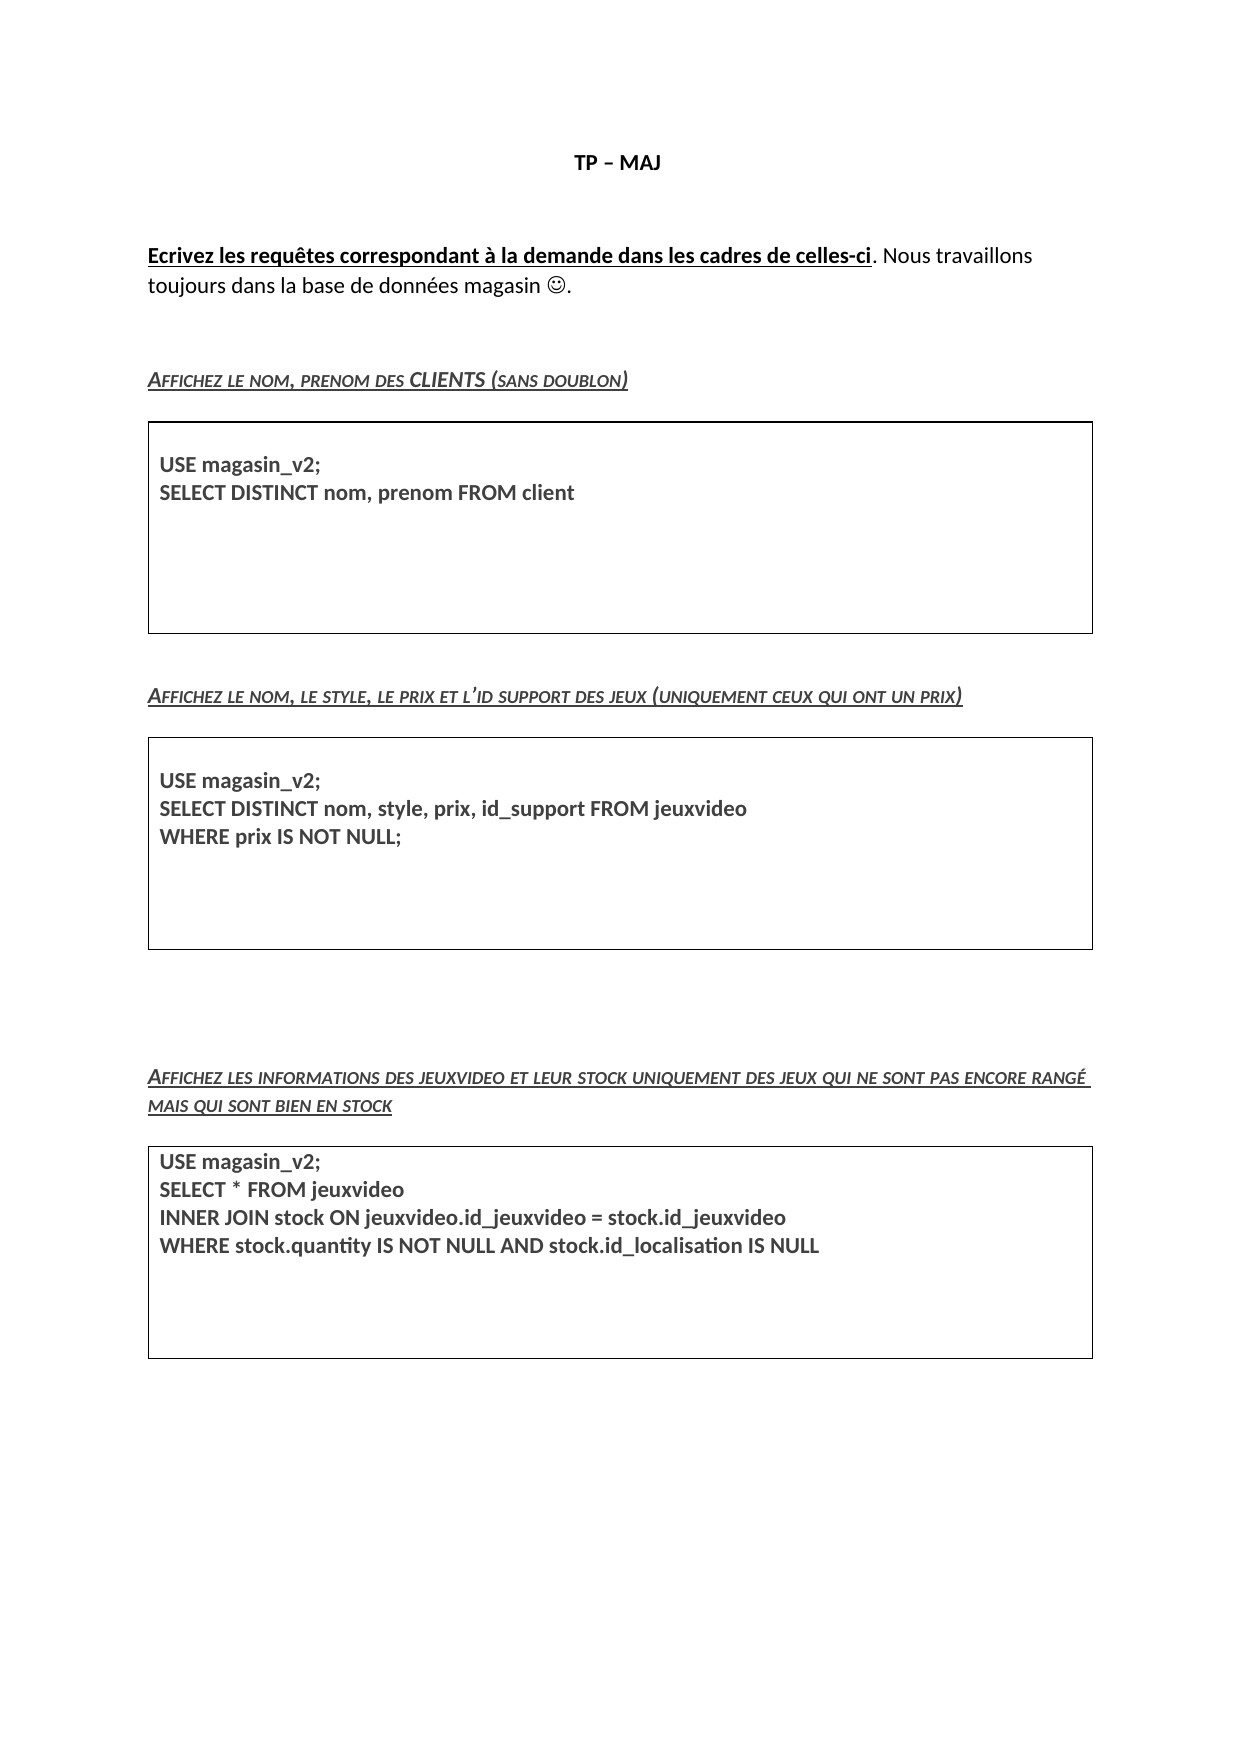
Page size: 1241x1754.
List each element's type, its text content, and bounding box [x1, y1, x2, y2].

text Ecrivez les requêtes correspondant à la demande dans les cadres de celles-ci. Nous travaillons toujours dans la base de données magasin . [148, 241, 1093, 299]
table_header USE magasin_v2; SELECT * FROM jeuxvideo INNER JOIN stock ON jeuxvideo.id_jeuxvideo = stock.id_jeuxvideo WHERE stock.quantity IS NOT NULL AND stock.id_localisation IS NULL [149, 1147, 1092, 1358]
text TP – MAJ [148, 148, 1093, 176]
text Affichez le nom, prenom des CLIENTS (sans doublon) [148, 365, 1093, 393]
text Affichez les informations des jeuxvideo et leur stock uniquement des jeux qui ne sont pas encore rangé mais qui sont bien en stock [148, 1062, 1093, 1118]
table_header USE magasin_v2; SELECT DISTINCT nom, style, prix, id_support FROM jeuxvideo WHERE prix IS NOT NULL; [149, 738, 1092, 949]
table_header USE magasin_v2; SELECT DISTINCT nom, prenom FROM client [149, 423, 1092, 633]
text Affichez le nom, le style, le prix et l’id support des jeux (uniquement ceux qui ont un prix) [148, 681, 1093, 709]
